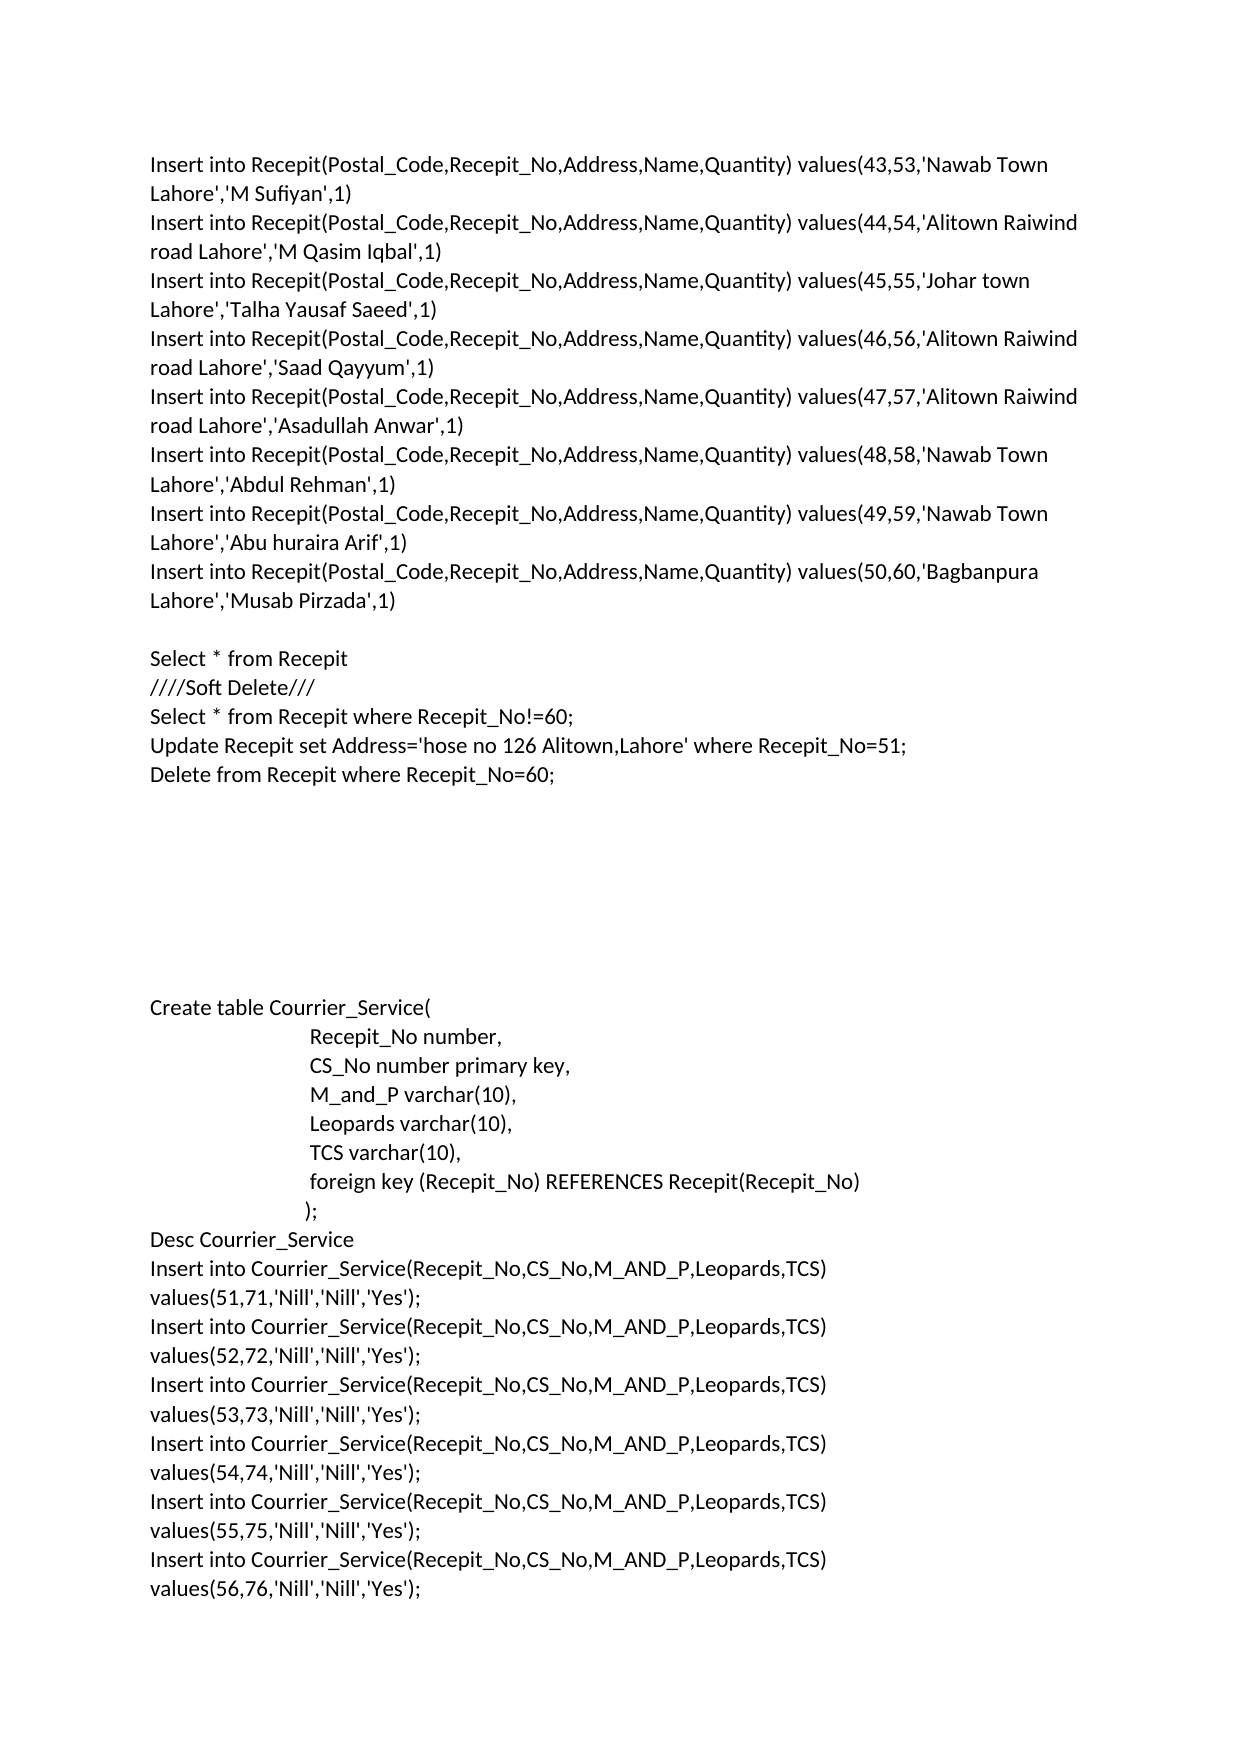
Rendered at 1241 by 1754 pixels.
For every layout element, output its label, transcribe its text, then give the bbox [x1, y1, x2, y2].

text foreign key (Recepit_No) REFERENCES Recepit(Recepit_No) [150, 1167, 1090, 1195]
text Insert into Courrier_Service(Recepit_No,CS_No,M_AND_P,Leopards,TCS) values(51,71,'Nill','Nill','Yes'); [150, 1254, 1090, 1311]
text Insert into Recepit(Postal_Code,Recepit_No,Address,Name,Quantity) values(44,54,'Alitown Raiwind road Lahore','M Qasim Iqbal',1) [150, 208, 1090, 265]
text Insert into Courrier_Service(Recepit_No,CS_No,M_AND_P,Leopards,TCS) values(54,74,'Nill','Nill','Yes'); [150, 1429, 1090, 1486]
text Update Recepit set Address='hose no 126 Alitown,Lahore' where Recepit_No=51; [150, 731, 1090, 759]
text ); [150, 1196, 1090, 1224]
text TCS varchar(10), [150, 1138, 1090, 1166]
text Insert into Recepit(Postal_Code,Recepit_No,Address,Name,Quantity) values(49,59,'Nawab Town Lahore','Abu huraira Arif',1) [150, 499, 1090, 556]
text CS_No number primary key, [150, 1051, 1090, 1079]
text Select * from Recepit [150, 644, 1090, 672]
text Insert into Recepit(Postal_Code,Recepit_No,Address,Name,Quantity) values(47,57,'Alitown Raiwind road Lahore','Asadullah Anwar',1) [150, 382, 1090, 439]
text Insert into Recepit(Postal_Code,Recepit_No,Address,Name,Quantity) values(43,53,'Nawab Town Lahore','M Sufiyan',1) [150, 150, 1090, 207]
text Select * from Recepit where Recepit_No!=60; [150, 702, 1090, 730]
text Insert into Recepit(Postal_Code,Recepit_No,Address,Name,Quantity) values(50,60,'Bagbanpura Lahore','Musab Pirzada',1) [150, 557, 1090, 614]
text M_and_P varchar(10), [150, 1080, 1090, 1108]
text Insert into Recepit(Postal_Code,Recepit_No,Address,Name,Quantity) values(45,55,'Johar town Lahore','Talha Yausaf Saeed',1) [150, 266, 1090, 323]
text Insert into Courrier_Service(Recepit_No,CS_No,M_AND_P,Leopards,TCS) values(55,75,'Nill','Nill','Yes'); [150, 1487, 1090, 1544]
text Delete from Recepit where Recepit_No=60; [150, 760, 1090, 788]
text Insert into Recepit(Postal_Code,Recepit_No,Address,Name,Quantity) values(46,56,'Alitown Raiwind road Lahore','Saad Qayyum',1) [150, 324, 1090, 381]
text ////Soft Delete/// [150, 673, 1090, 701]
text Insert into Recepit(Postal_Code,Recepit_No,Address,Name,Quantity) values(48,58,'Nawab Town Lahore','Abdul Rehman',1) [150, 441, 1090, 498]
text Insert into Courrier_Service(Recepit_No,CS_No,M_AND_P,Leopards,TCS) values(56,76,'Nill','Nill','Yes'); [150, 1545, 1090, 1602]
text Recepit_No number, [150, 1022, 1090, 1050]
text Create table Courrier_Service( [150, 993, 1090, 1021]
text Leopards varchar(10), [150, 1109, 1090, 1137]
text Desc Courrier_Service [150, 1225, 1090, 1253]
text Insert into Courrier_Service(Recepit_No,CS_No,M_AND_P,Leopards,TCS) values(52,72,'Nill','Nill','Yes'); [150, 1312, 1090, 1369]
text Insert into Courrier_Service(Recepit_No,CS_No,M_AND_P,Leopards,TCS) values(53,73,'Nill','Nill','Yes'); [150, 1371, 1090, 1428]
